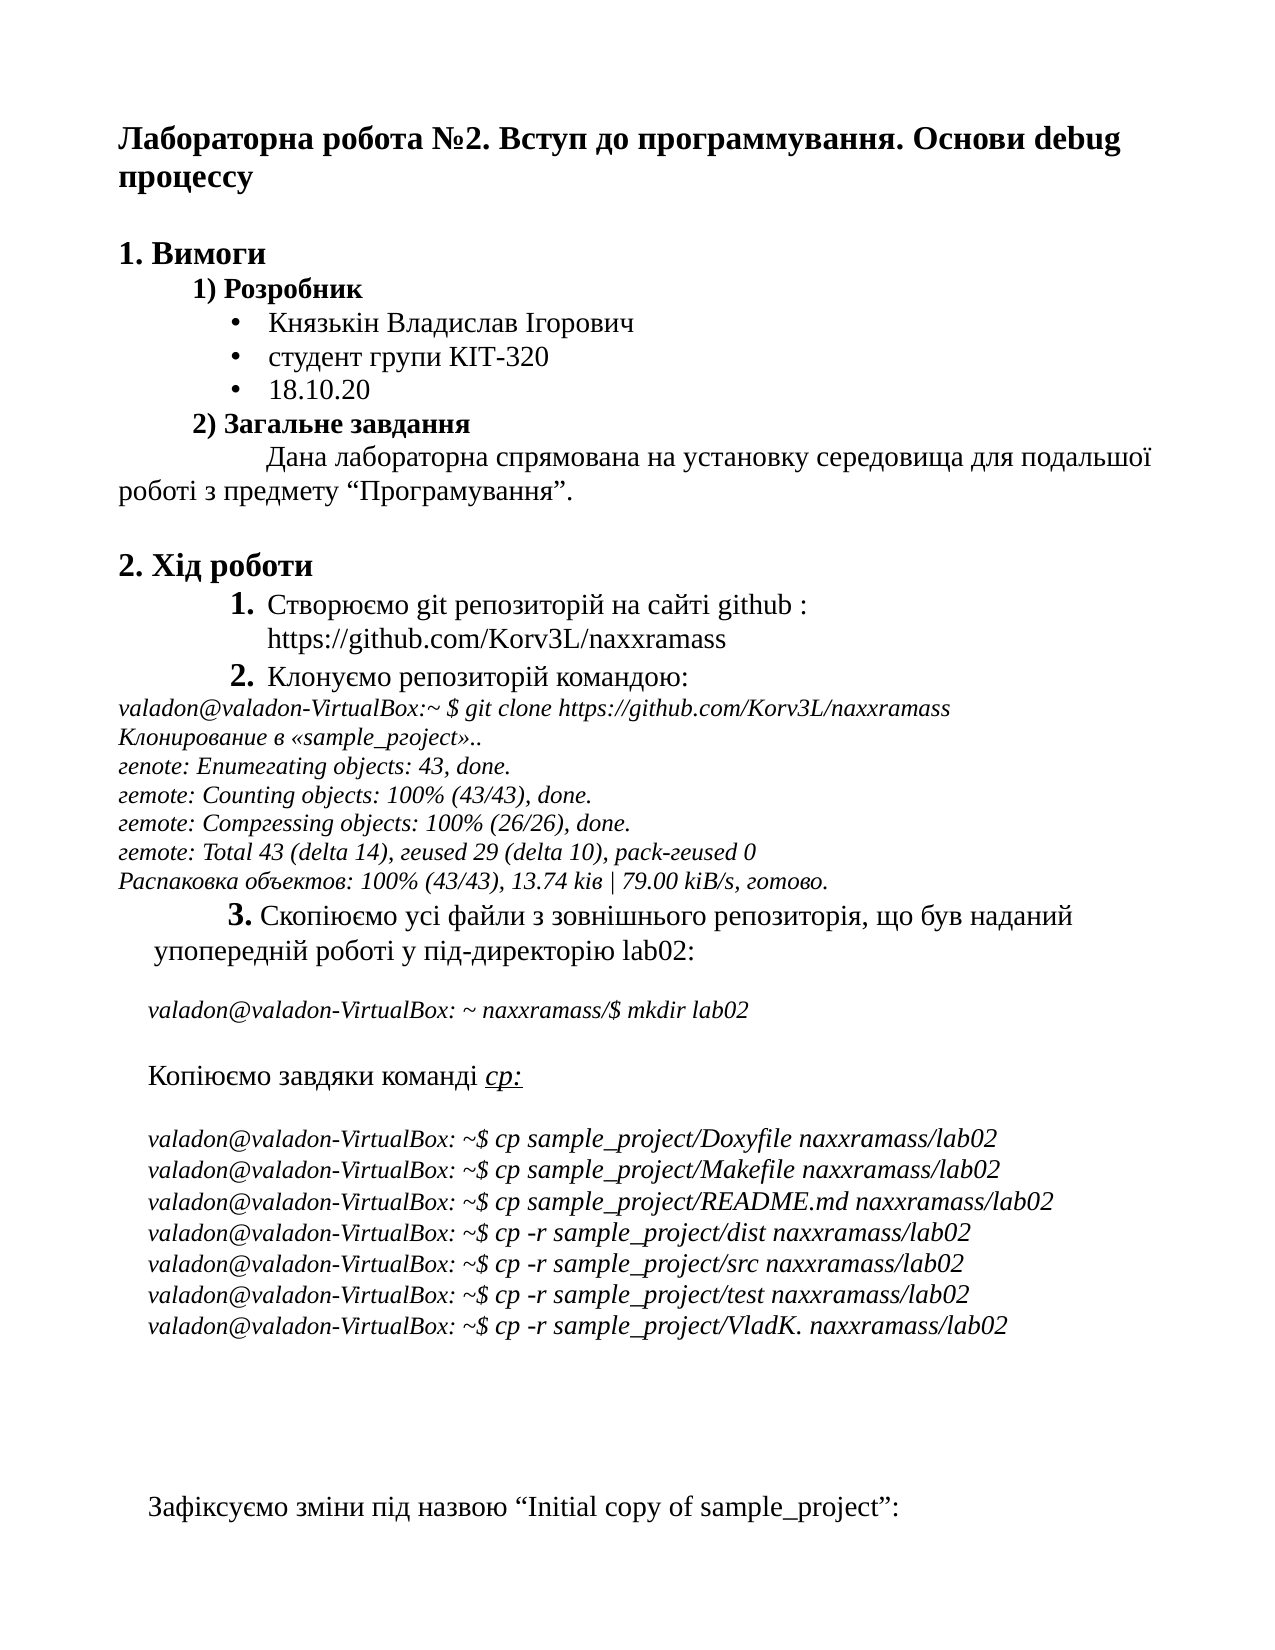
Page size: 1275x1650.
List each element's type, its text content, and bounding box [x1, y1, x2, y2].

text valadon@valadon-VirtualBox: ~$ cp -r sample_project/VladK. naxxramass/lab02 [148, 1309, 1157, 1340]
list 18.10.20 [231, 372, 1157, 406]
text 2) Загальне завдання [118, 406, 1157, 439]
text valadon@valadon-VirtualBox: ~$ cp sample_project/README.md naxxramass/lab02 [148, 1184, 1157, 1216]
text Копіюємо завдяки команді cp: [148, 1058, 1157, 1091]
list Створюємо git репозиторій на сайті github : https://github.com/Korv3L/naxxramass [229, 583, 1157, 655]
list студент групи КІТ-320 [231, 339, 1157, 372]
text valadon@valadon-VirtualBox: ~$ cp sample_project/Makefile naxxramass/lab02 [148, 1153, 1157, 1184]
text геmote: Comргessing objects: 100% (26/26), done. [118, 808, 1157, 837]
text 1. Вимоги [118, 233, 1157, 271]
text valadon@valadon-VirtualBox:~ $ git clone https://github.com/Korv3L/naxxramass [118, 693, 1157, 722]
text 1) Розробник [118, 271, 1157, 305]
text Дана лабораторна спрямована на установку середовища для подальшої роботі з предмету “Програмування”. [118, 439, 1157, 507]
text Распаковка объектов: 100% (43/43), 13.74 kів | 79.00 kіB/s, готово. [118, 866, 1157, 895]
text Клонирование в «sample_pгојеct».. [118, 722, 1157, 751]
text гemote: Total 43 (delta 14), геused 29 (delta 10), раck-геused 0 [118, 837, 1157, 866]
text valadon@valadon-VirtualBox: ~$ cp -r sample_project/test naxxramass/lab02 [148, 1278, 1157, 1309]
text гemote: Counting objects: 100% (43/43), done. [118, 780, 1157, 808]
list Клонуємо репозиторій командою: [229, 655, 1157, 693]
text valadon@valadon-VirtualBox: ~$ cp -r sample_project/src naxxramass/lab02 [148, 1247, 1157, 1278]
list Князькін Владислав Ігорович [231, 305, 1157, 339]
text Лабораторна робота №2. Вступ до программування. Основи debug процессу [118, 118, 1157, 195]
text 2. Хід роботи [118, 545, 1157, 583]
text valadon@valadon-VirtualBox: ~ naxxramass/$ mkdir lab02 [148, 995, 1157, 1024]
text valadon@valadon-VirtualBox: ~$ cp sample_project/Doxyfile naxxramass/lab02 [148, 1122, 1157, 1153]
text 3. Скопіюємо усі файли з зовнішнього репозиторія, що був наданий упопередній роботі у під-директорію lab02: [148, 895, 1157, 967]
text гenote: Enumегating objects: 43, done. [118, 751, 1157, 780]
text valadon@valadon-VirtualBox: ~$ cp -r sample_project/dist naxxramass/lab02 [148, 1216, 1157, 1247]
text Зафіксуємо зміни під назвою “Initial copy of sample_project”: [148, 1489, 1157, 1522]
